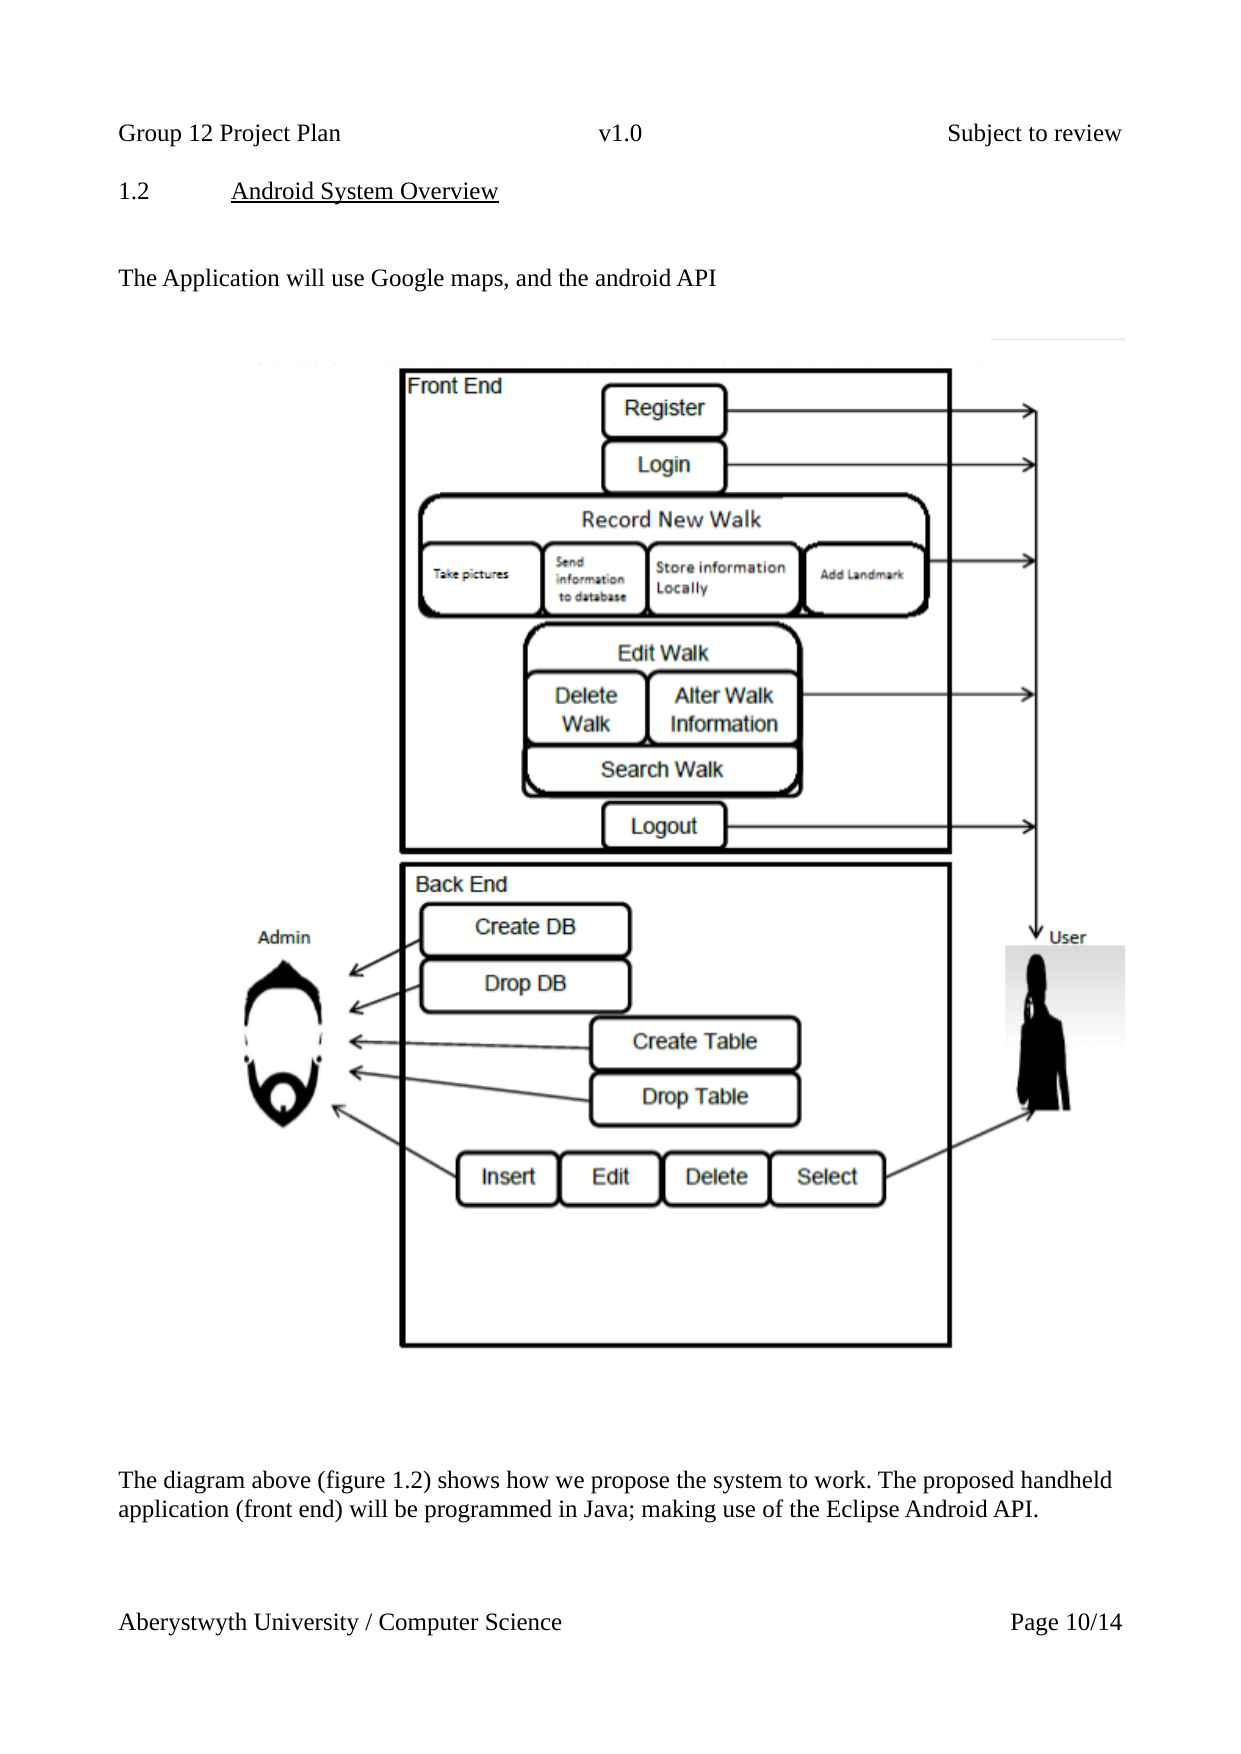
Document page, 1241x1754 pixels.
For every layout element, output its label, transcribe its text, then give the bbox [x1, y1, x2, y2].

text The diagram above (figure 1.2) shows how we propose the system to work. The proposed handheld application (front end) will be programmed in Java; making use of the Eclipse Android API. [118, 1465, 1122, 1523]
text The Application will use Google maps, and the android API [118, 263, 1122, 291]
list Android System Overview [118, 176, 1122, 205]
